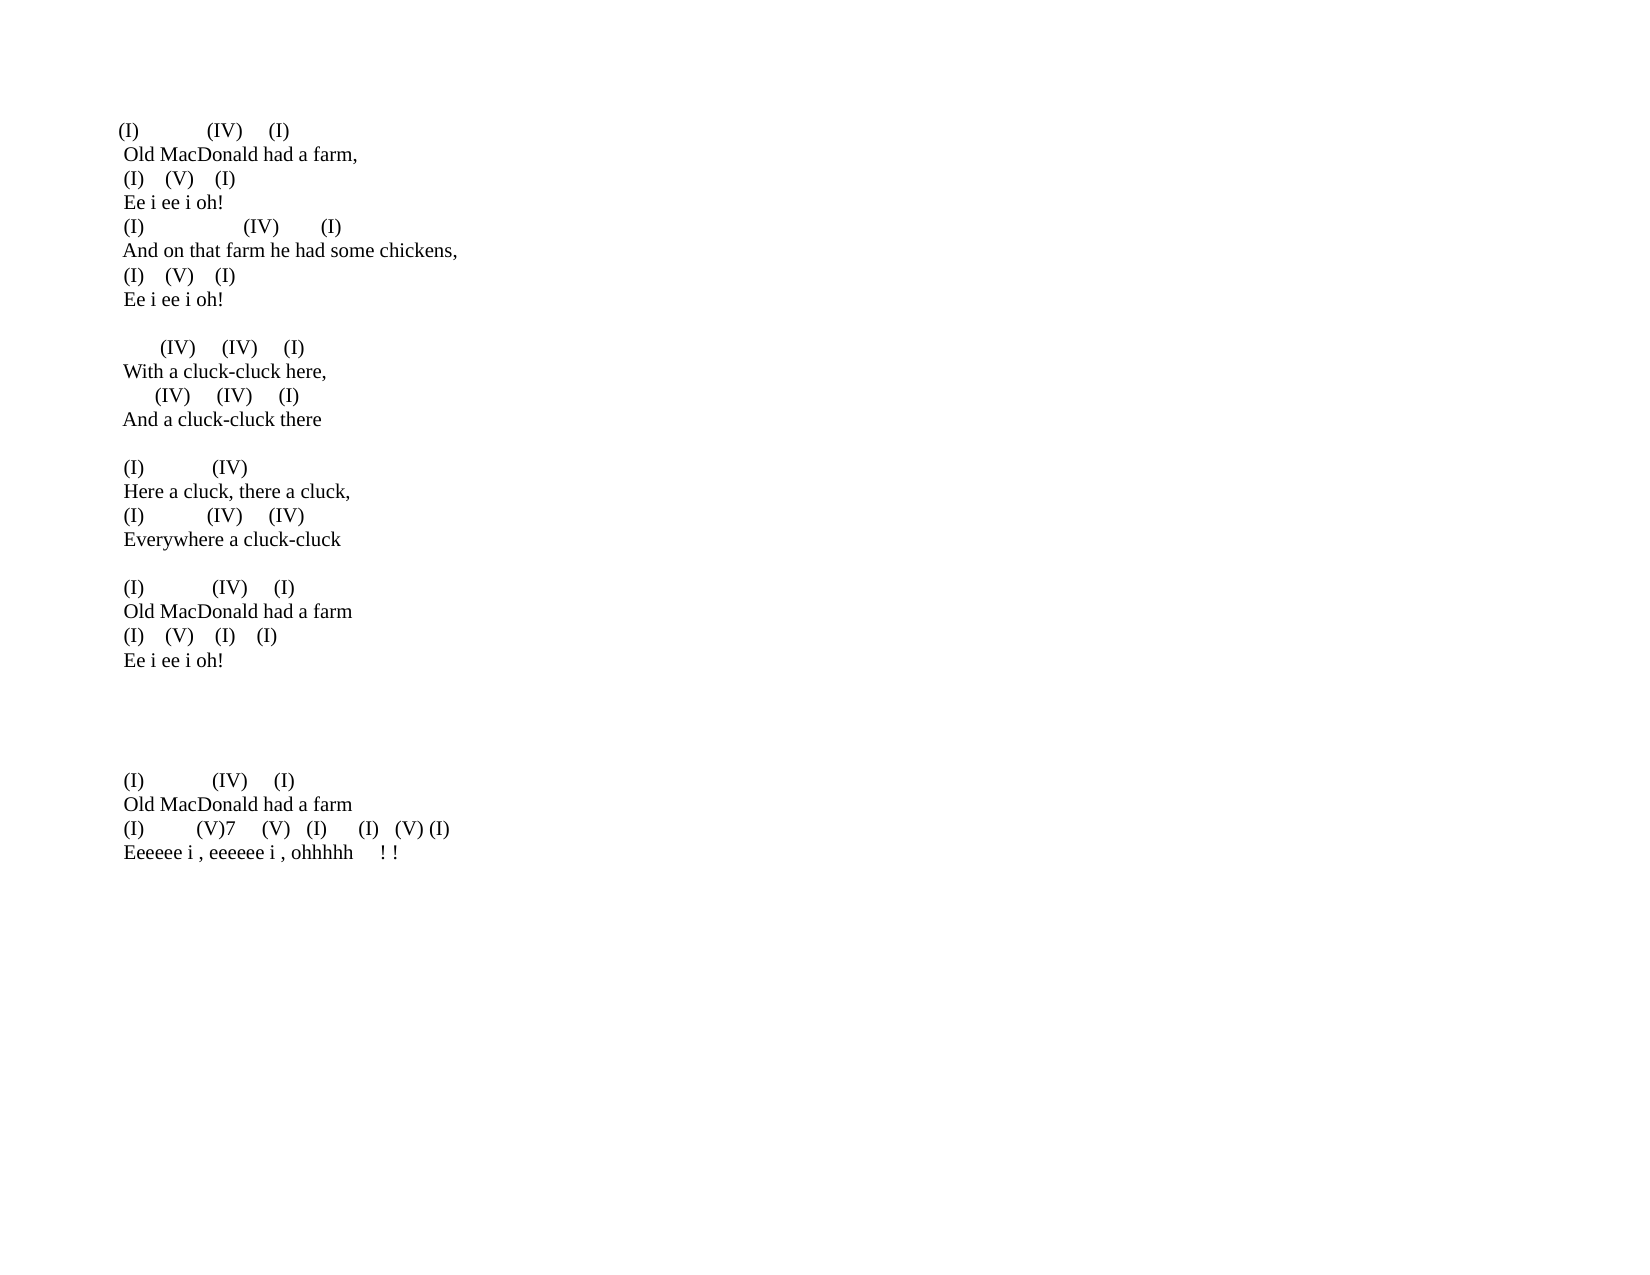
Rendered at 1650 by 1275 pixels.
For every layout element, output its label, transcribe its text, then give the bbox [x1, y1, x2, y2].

text (IV) (IV) (I) [118, 335, 810, 359]
text Ee i ee i oh! [118, 287, 810, 311]
text (I) (IV) [118, 455, 810, 479]
text (I) (IV) (I) [118, 575, 810, 599]
text Ee i ee i oh! [118, 647, 810, 672]
text (I) (V) (I) (I) [118, 623, 810, 647]
text Here a cluck, there a cluck, [118, 479, 810, 503]
text (IV) (IV) (I) [118, 383, 810, 407]
text (I) (IV) (I) [118, 118, 810, 142]
text (I) (IV) (I) [118, 768, 810, 792]
text And on that farm he had some chickens, [118, 238, 810, 262]
text (I) (IV) (IV) [118, 503, 810, 527]
text (I) (V) (I) [118, 262, 810, 287]
text (I) (V) (I) [118, 166, 810, 190]
text (I) (V)7 (V) (I) (I) (V) (I) [118, 816, 810, 840]
text Ee i ee i oh! [118, 190, 810, 214]
text And a cluck-cluck there [118, 407, 810, 431]
text Eeeeee i , eeeeee i , ohhhhh ! ! [118, 840, 810, 864]
text Old MacDonald had a farm, [118, 142, 810, 166]
text (I) (IV) (I) [118, 214, 810, 238]
text Everywhere a cluck-cluck [118, 527, 810, 551]
text Old MacDonald had a farm [118, 792, 810, 816]
text With a cluck-cluck here, [118, 359, 810, 383]
text Old MacDonald had a farm [118, 599, 810, 623]
